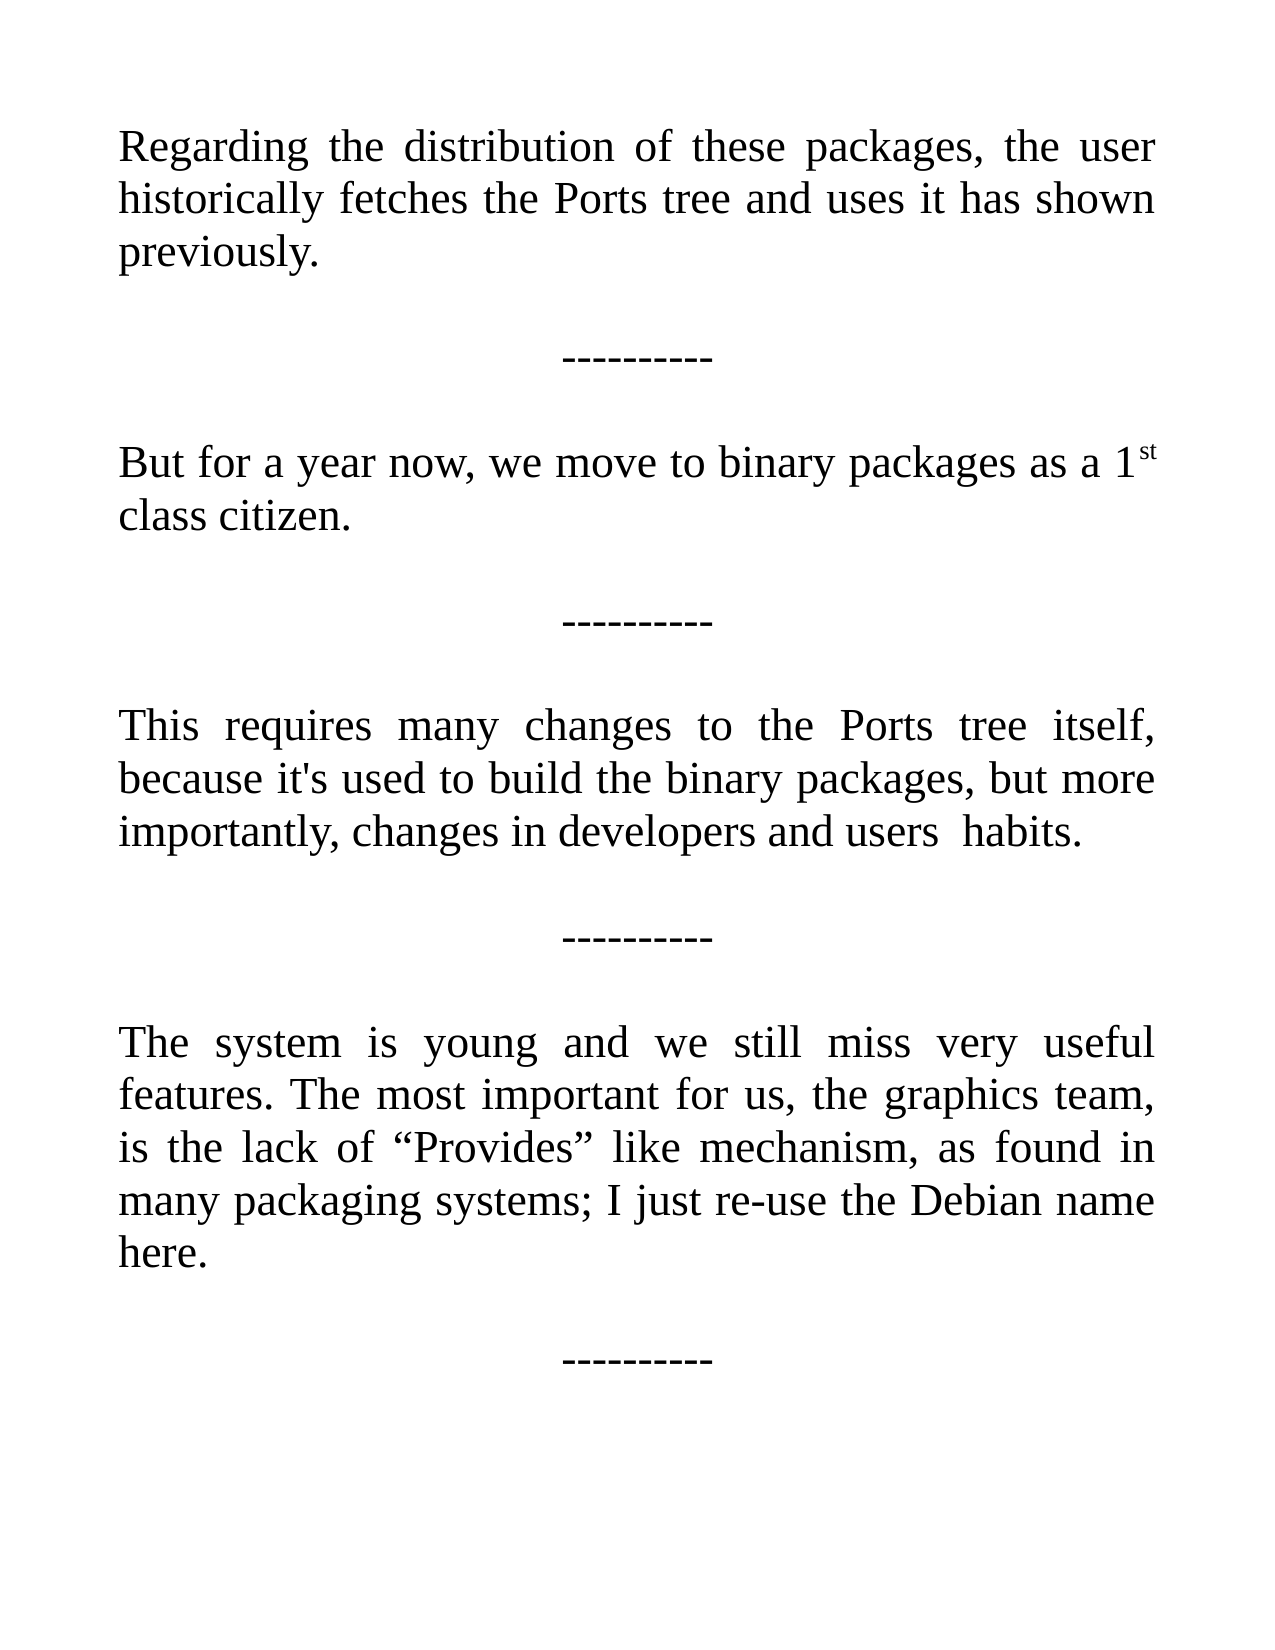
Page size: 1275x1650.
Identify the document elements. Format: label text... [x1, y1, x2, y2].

text ---------- [118, 1330, 1157, 1383]
text ---------- [118, 329, 1157, 382]
text ---------- [118, 592, 1157, 645]
text The system is young and we still miss very useful features. The most important for us, the graphics team, is the lack of “Provides” like mechanism, as found in many packaging systems; I just re-use the Debian name here. [118, 1014, 1157, 1278]
text Regarding the distribution of these packages, the user historically fetches the Ports tree and uses it has shown previously. [118, 118, 1157, 276]
text But for a year now, we move to binary packages as a 1st class citizen. [118, 434, 1157, 540]
text This requires many changes to the Ports tree itself, because it's used to build the binary packages, but more importantly, changes in developers and users habits. [118, 698, 1157, 856]
text ---------- [118, 909, 1157, 961]
